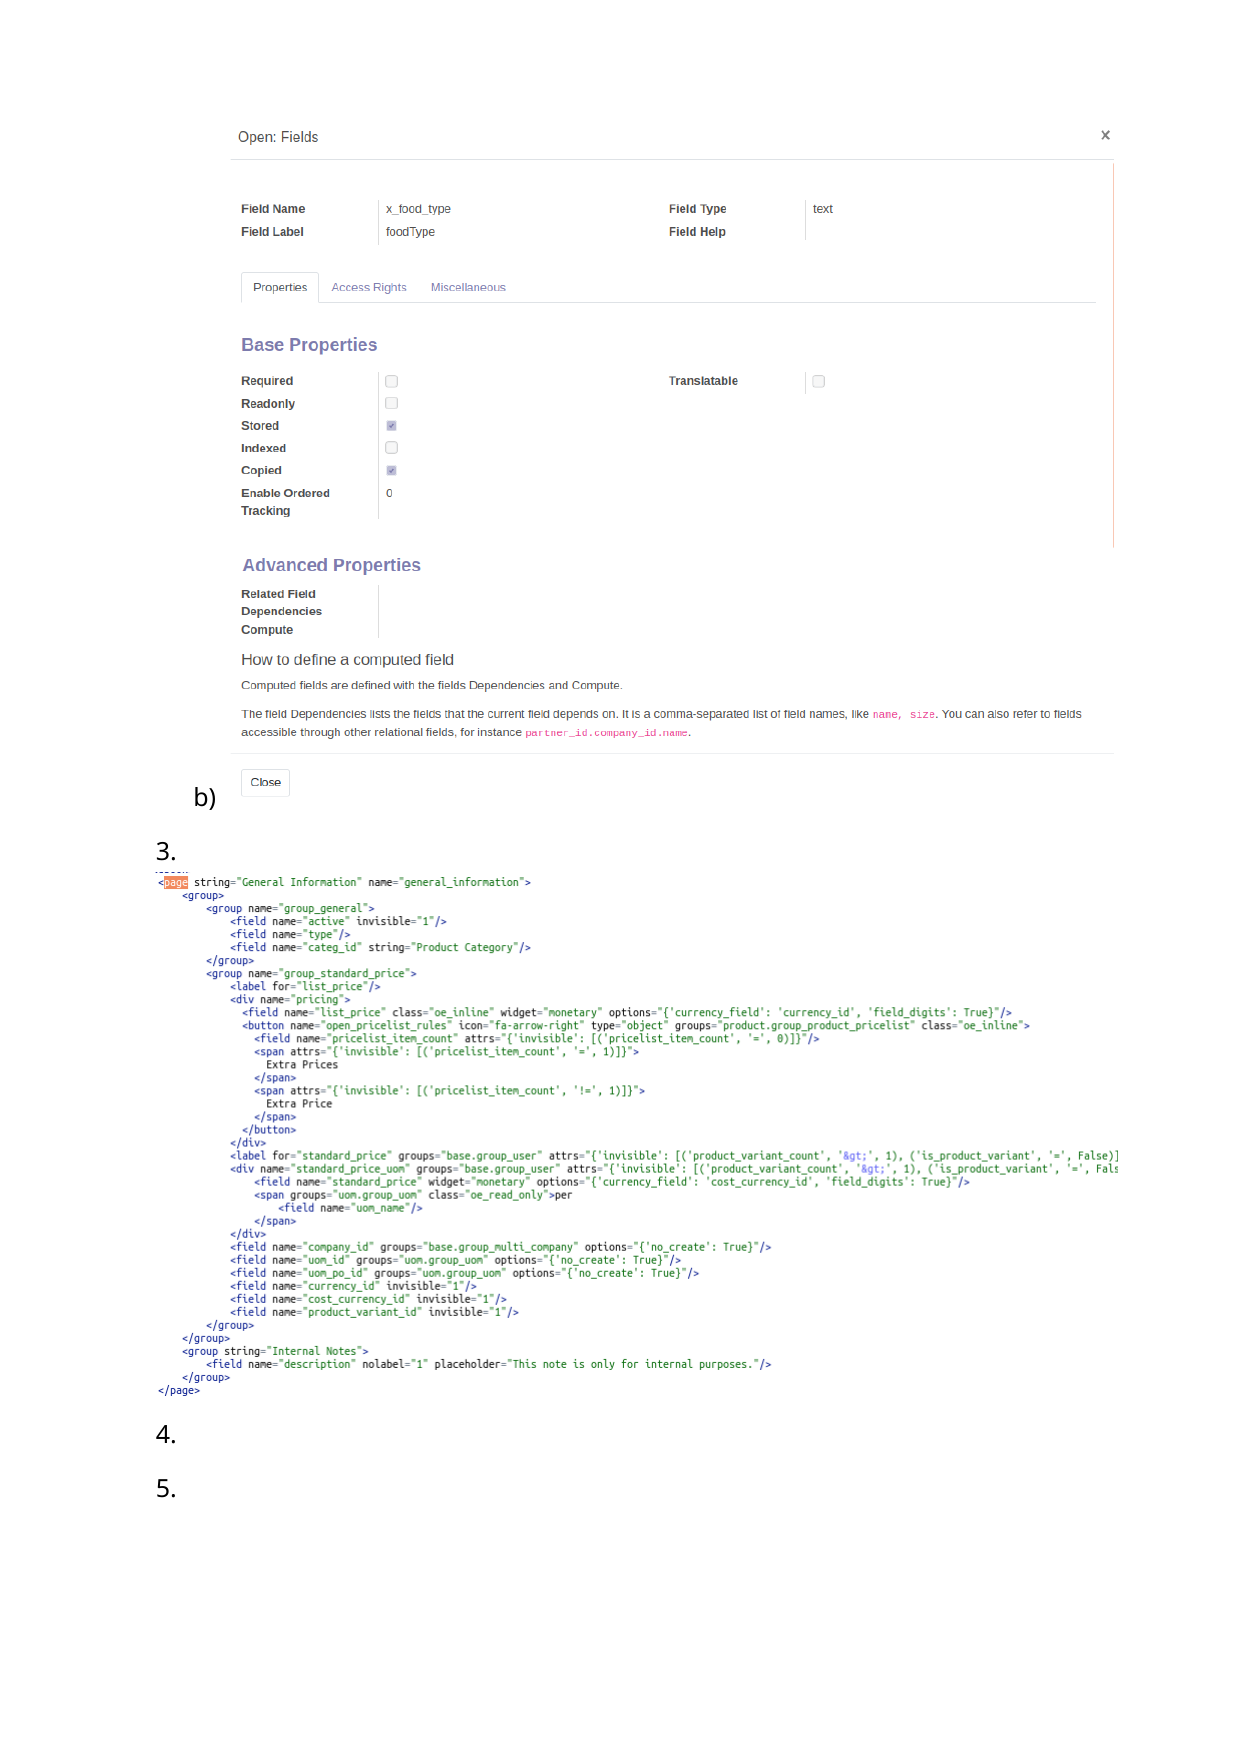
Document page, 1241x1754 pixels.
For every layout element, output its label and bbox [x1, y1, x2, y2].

picture [155, 872, 1123, 1397]
picture [230, 118, 1114, 807]
